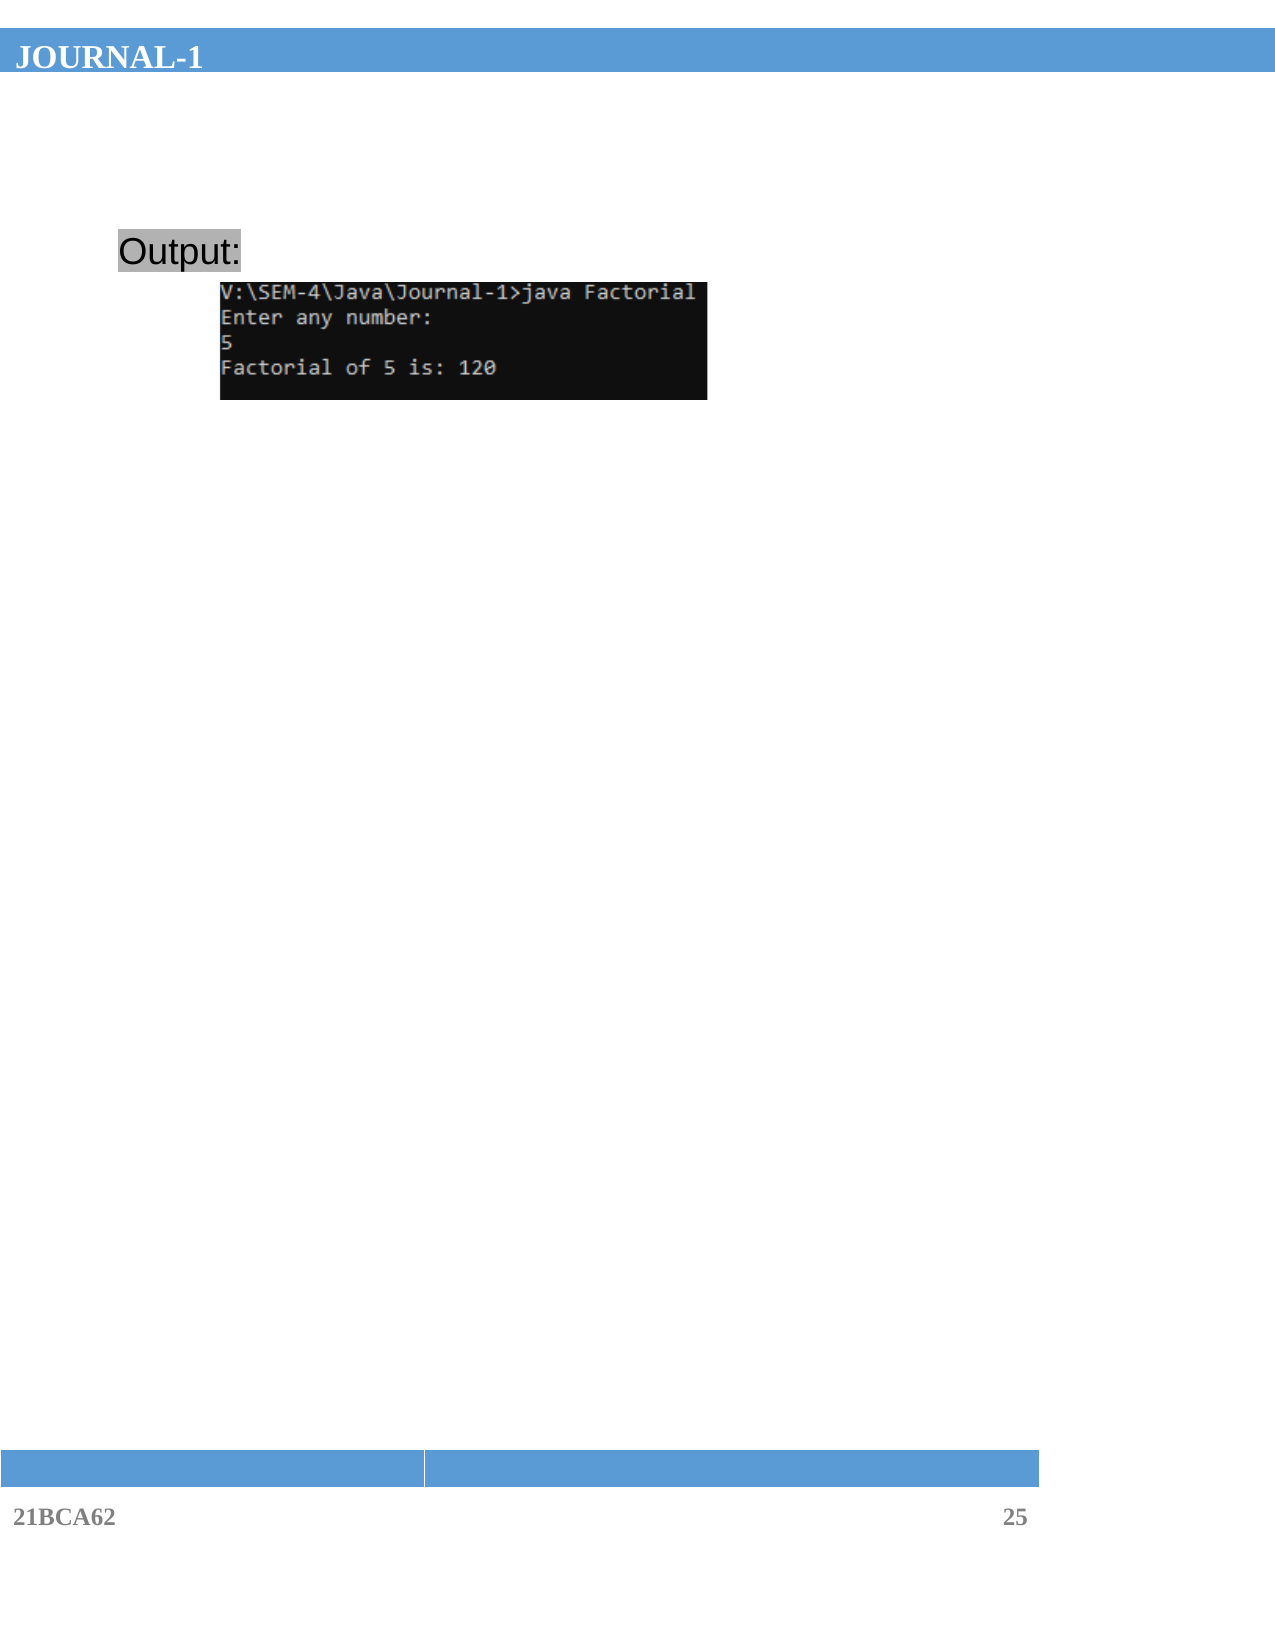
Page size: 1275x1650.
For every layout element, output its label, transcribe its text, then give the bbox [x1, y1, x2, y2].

text Output: [118, 229, 1157, 272]
